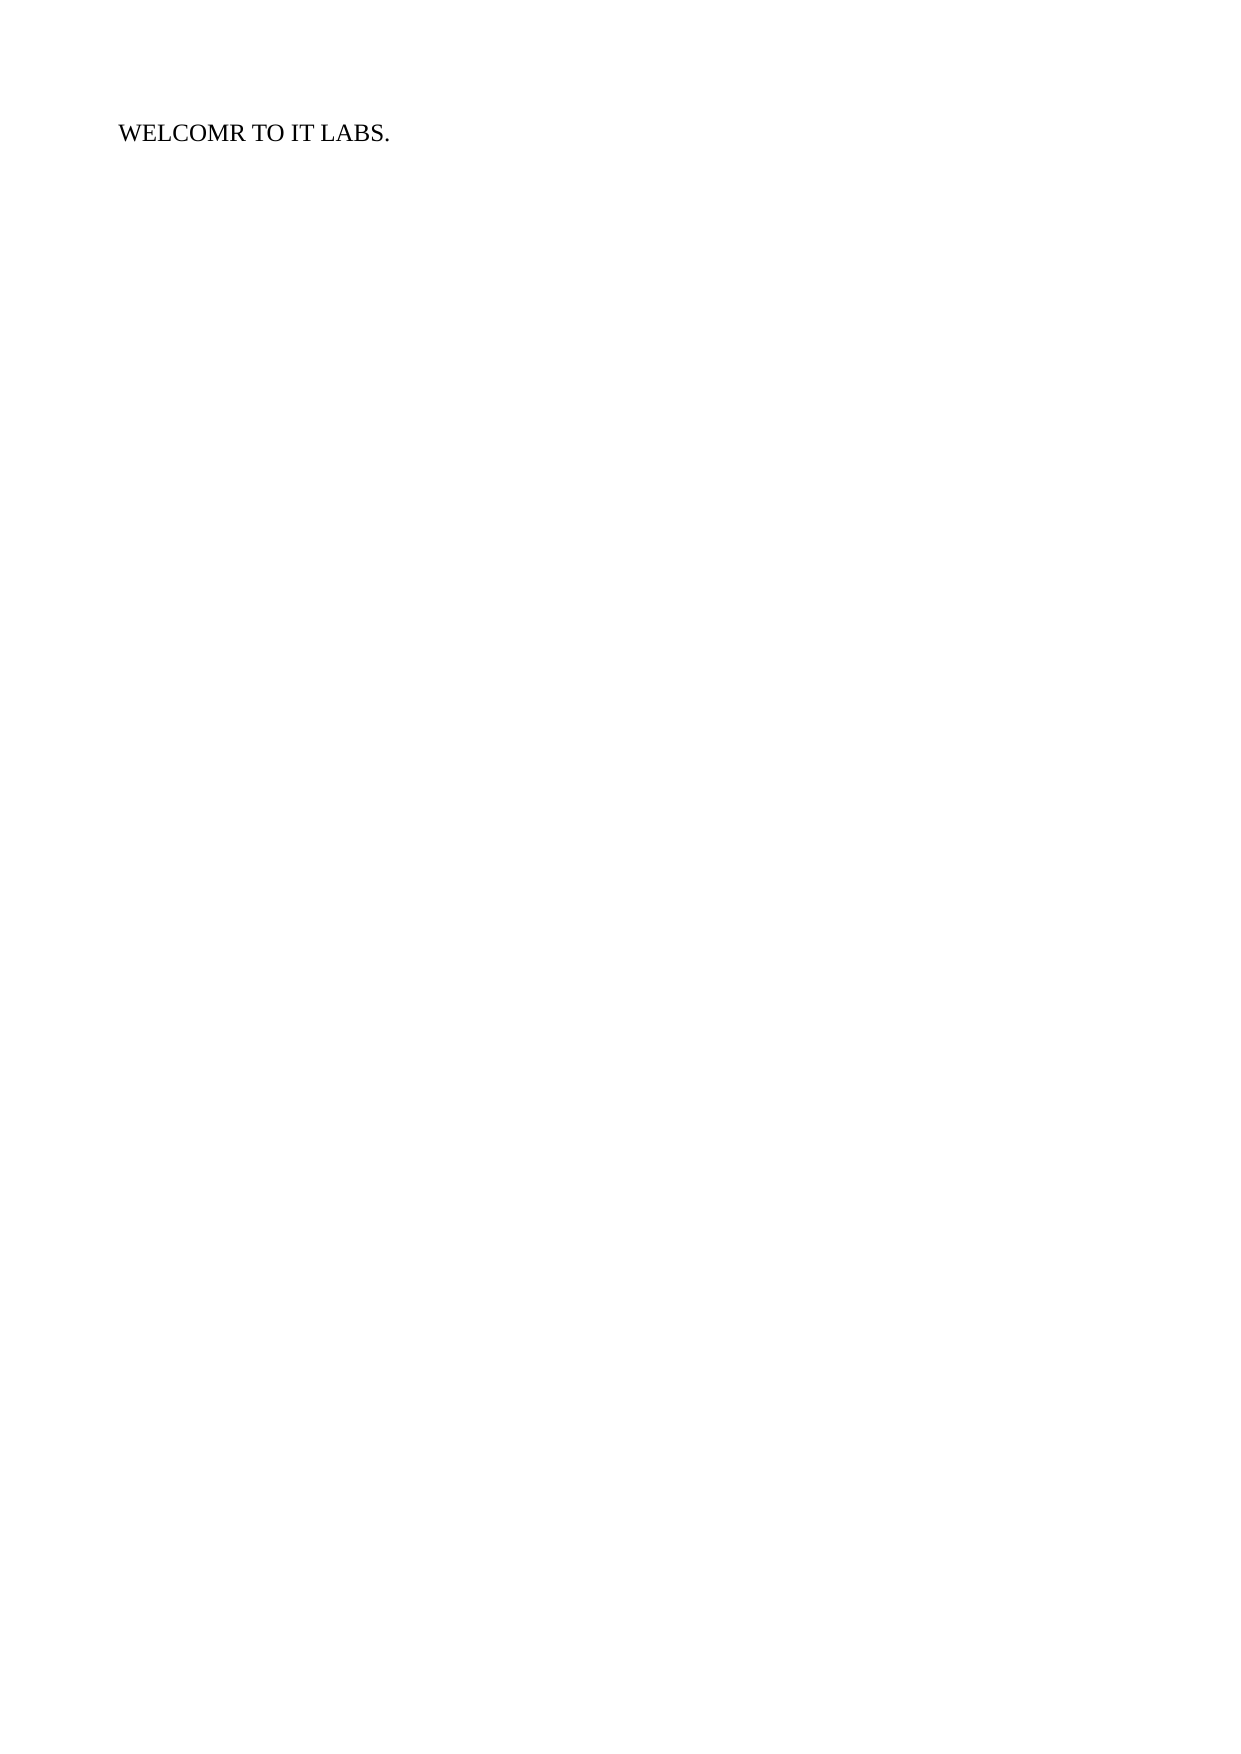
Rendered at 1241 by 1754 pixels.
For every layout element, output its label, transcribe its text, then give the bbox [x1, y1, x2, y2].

text WELCOMR TO IT LABS. [118, 118, 1122, 147]
